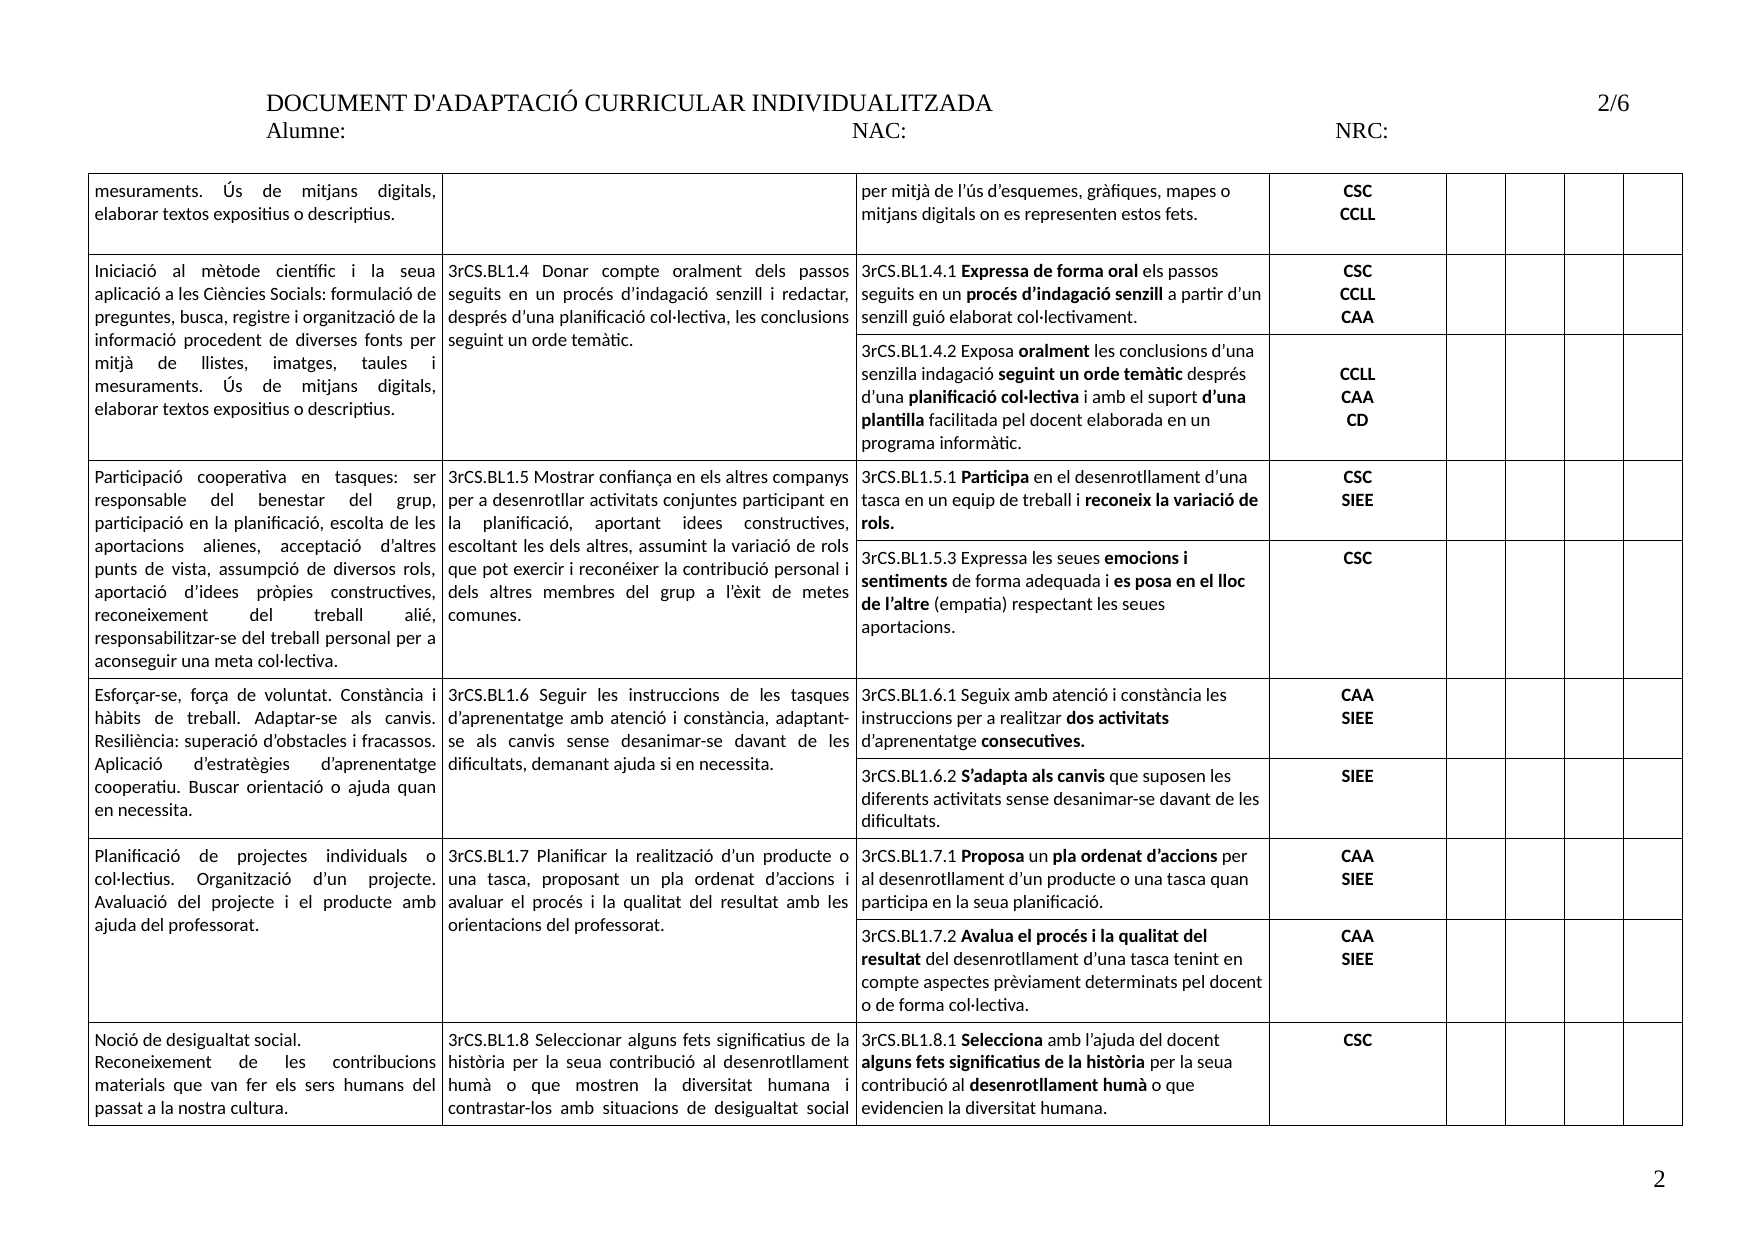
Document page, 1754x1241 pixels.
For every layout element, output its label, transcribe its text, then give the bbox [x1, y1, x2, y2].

table_cell Participació cooperativa en tasques: ser responsable del benestar del grup, participació en la planificació, escolta de les aportacions alienes, acceptació d’altres punts de vista, assumpció de diversos rols, aportació d’idees pròpies constructives, reconeixement del treball alié, responsabilitzar-se del treball personal per a aconseguir una meta col·lectiva. [89, 461, 442, 678]
table_cell Esforçar-se, força de voluntat. Constància i hàbits de treball. Adaptar-se als canvis. Resiliència: superació d’obstacles i fracassos. Aplicació d’estratègies d’aprenentatge cooperatiu. Buscar orientació o ajuda quan en necessita. [89, 679, 442, 838]
table_cell [1565, 174, 1623, 253]
table_cell [1624, 1023, 1682, 1125]
table_cell 3rCS.BL1.4 Donar compte oralment dels passos seguits en un procés d’indagació senzill i redactar, després d’una planificació col·lectiva, les conclusions seguint un orde temàtic. [443, 255, 856, 460]
table_cell [1565, 541, 1623, 678]
table_cell [1565, 1023, 1623, 1125]
table_cell [1447, 1023, 1505, 1125]
table_cell 3rCS.BL1.7.1 Proposa un pla ordenat d’accions per al desenrotllament d’un producte o una tasca quan participa en la seua planificació. [857, 839, 1269, 919]
table_cell [1565, 679, 1623, 758]
table_cell [1565, 920, 1623, 1022]
table_cell [1624, 839, 1682, 919]
table_cell 3rCS.BL1.6.1 Seguix amb atenció i constància les instruccions per a realitzar dos activitats d’aprenentatge consecutives. [857, 679, 1269, 758]
table_cell [1565, 335, 1623, 460]
table_cell Planificació de projectes individuals o col·lectius. Organització d’un projecte. Avaluació del projecte i el producte amb ajuda del professorat. [89, 839, 442, 1022]
table_cell [1506, 759, 1564, 838]
table_cell [1624, 335, 1682, 460]
table_cell Iniciació al mètode científic i la seua aplicació a les Ciències Socials: formulació de preguntes, busca, registre i organització de la informació procedent de diverses fonts per mitjà de llistes, imatges, taules i mesuraments. Ús de mitjans digitals, elaborar textos expositius o descriptius. [89, 255, 442, 460]
table_cell 3rCS.BL1.4.2 Exposa oralment les conclusions d’una senzilla indagació seguint un orde temàtic després d’una planificació col·lectiva i amb el suport d’una plantilla facilitada pel docent elaborada en un programa informàtic. [857, 335, 1269, 460]
table_cell CAA SIEE [1270, 679, 1446, 758]
table_cell [1506, 1023, 1564, 1125]
table_cell [1447, 759, 1505, 838]
table_cell Noció de desigualtat social. Reconeixement de les contribucions materials que van fer els sers humans del passat a la nostra cultura. [89, 1023, 442, 1125]
table_cell [1624, 759, 1682, 838]
table_cell 3rCS.BL1.8 Seleccionar alguns fets significatius de la història per la seua contribució al desenrotllament humà o que mostren la diversitat humana i contrastar-los amb situacions de desigualtat social [443, 1023, 856, 1125]
table_cell CSC [1270, 541, 1446, 678]
table_cell [443, 174, 856, 253]
table_cell [1565, 839, 1623, 919]
table_cell 3rCS.BL1.6.2 S’adapta als canvis que suposen les diferents activitats sense desanimar-se davant de les dificultats. [857, 759, 1269, 838]
table_cell CSC CCLL [1270, 174, 1446, 253]
table_cell CCLL CAA CD [1270, 335, 1446, 460]
table_cell [1506, 335, 1564, 460]
table_cell 3rCS.BL1.5.3 Expressa les seues emocions i sentiments de forma adequada i es posa en el lloc de l’altre (empatia) respectant les seues aportacions. [857, 541, 1269, 678]
table_cell [1506, 839, 1564, 919]
table_cell [1506, 541, 1564, 678]
table_cell [1624, 541, 1682, 678]
table_cell [1447, 839, 1505, 919]
table_cell [1506, 920, 1564, 1022]
table_cell [1506, 679, 1564, 758]
table_cell [1624, 679, 1682, 758]
table_cell 3rCS.BL1.6 Seguir les instruccions de les tasques d’aprenentatge amb atenció i constància, adaptant-se als canvis sense desanimar-se davant de les dificultats, demanant ajuda si en necessita. [443, 679, 856, 838]
table_cell mesuraments. Ús de mitjans digitals, elaborar textos expositius o descriptius. [89, 174, 442, 253]
table_cell [1565, 255, 1623, 334]
table_cell [1624, 920, 1682, 1022]
table_cell CSC [1270, 1023, 1446, 1125]
table_cell [1624, 174, 1682, 253]
table_cell [1447, 174, 1505, 253]
table_cell [1447, 461, 1505, 540]
table_cell [1447, 541, 1505, 678]
table_cell [1447, 255, 1505, 334]
table_cell [1506, 174, 1564, 253]
table_cell 3rCS.BL1.7 Planificar la realització d’un producte o una tasca, proposant un pla ordenat d’accions i avaluar el procés i la qualitat del resultat amb les orientacions del professorat. [443, 839, 856, 1022]
table_cell 3rCS.BL1.7.2 Avalua el procés i la qualitat del resultat del desenrotllament d’una tasca tenint en compte aspectes prèviament determinats pel docent o de forma col·lectiva. [857, 920, 1269, 1022]
table_cell 3rCS.BL1.5.1 Participa en el desenrotllament d’una tasca en un equip de treball i reconeix la variació de rols. [857, 461, 1269, 540]
table_cell 3rCS.BL1.4.1 Expressa de forma oral els passos seguits en un procés d’indagació senzill a partir d’un senzill guió elaborat col·lectivament. [857, 255, 1269, 334]
table_cell [1624, 461, 1682, 540]
table_cell [1506, 255, 1564, 334]
table_cell 3rCS.BL1.5 Mostrar confiança en els altres companys per a desenrotllar activitats conjuntes participant en la planificació, aportant idees constructives, escoltant les dels altres, assumint la variació de rols que pot exercir i reconéixer la contribució personal i dels altres membres del grup a l’èxit de metes comunes. [443, 461, 856, 678]
table_cell [1447, 920, 1505, 1022]
table_cell CSC SIEE [1270, 461, 1446, 540]
table_cell per mitjà de l’ús d’esquemes, gràfiques, mapes o mitjans digitals on es representen estos fets. [857, 174, 1269, 253]
table_cell 3rCS.BL1.8.1 Selecciona amb l’ajuda del docent alguns fets significatius de la història per la seua contribució al desenrotllament humà o que evidencien la diversitat humana. [857, 1023, 1269, 1125]
table_cell CAA SIEE [1270, 839, 1446, 919]
table_cell [1447, 679, 1505, 758]
table_cell [1506, 461, 1564, 540]
table_cell [1565, 759, 1623, 838]
table_cell CAA SIEE [1270, 920, 1446, 1022]
table_cell [1624, 255, 1682, 334]
table_cell [1447, 335, 1505, 460]
table_cell CSC CCLL CAA [1270, 255, 1446, 334]
table_cell [1565, 461, 1623, 540]
table_cell SIEE [1270, 759, 1446, 838]
